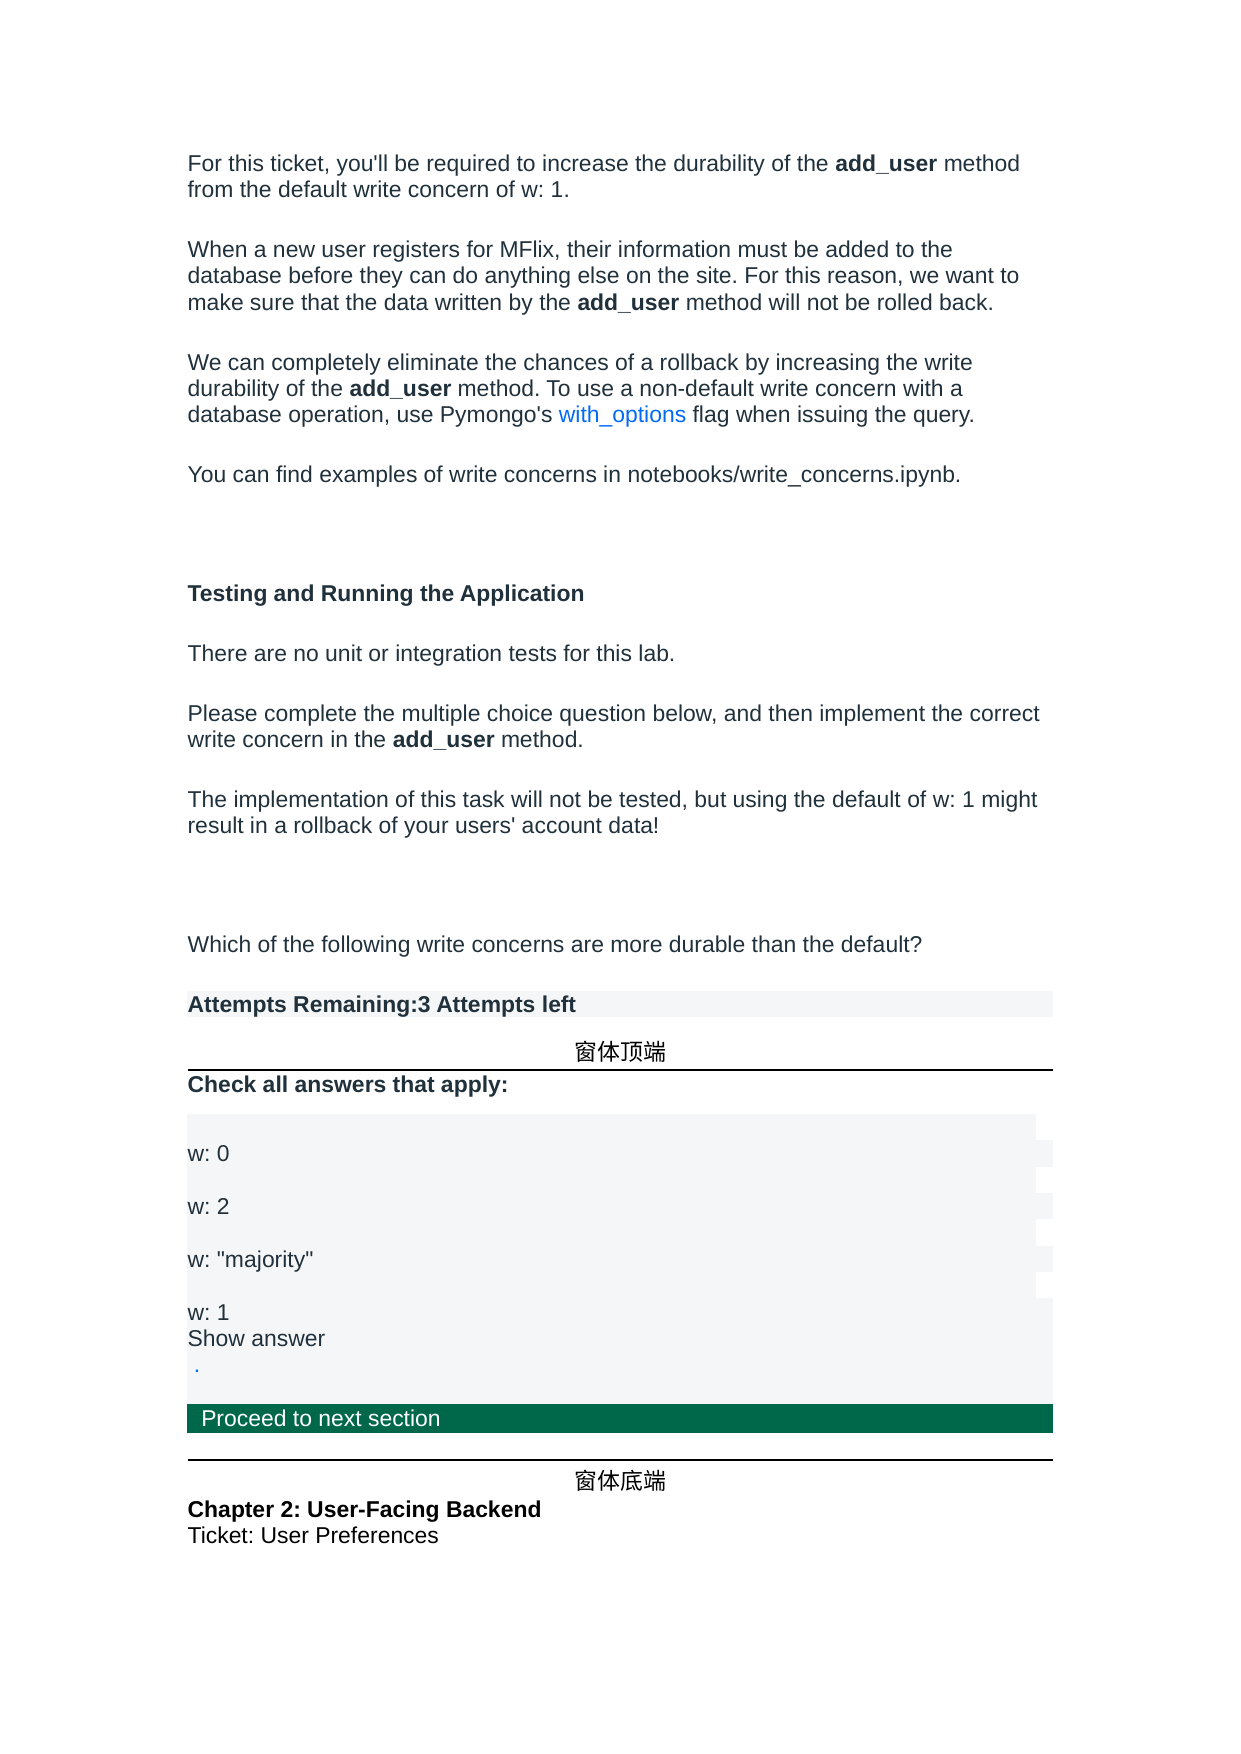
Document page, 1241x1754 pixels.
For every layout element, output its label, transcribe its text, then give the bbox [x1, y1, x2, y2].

text Check all answers that apply: [187, 1071, 1053, 1097]
text When a new user registers for MFlix, their information must be added to the database before they can do anything else on the site. For this reason, we want to make sure that the data written by the add_user method will not be rolled back. [187, 236, 1053, 315]
text w: 0 [187, 1140, 1053, 1167]
text Testing and Running the Application [187, 580, 1053, 607]
text 窗体底端 [187, 1460, 1053, 1496]
text 窗体顶端 [187, 1034, 1053, 1071]
text Please complete the multiple choice question below, and then implement the correct write concern in the add_user method. [187, 699, 1053, 752]
text Attempts Remaining:3 Attempts left [187, 991, 1053, 1017]
text We can completely eliminate the chances of a rollback by increasing the write durability of the add_user method. To use a non-default write concern with a database operation, use Pymongo's with_options flag when issuing the query. [187, 348, 1053, 427]
text Proceed to next section [189, 1405, 1052, 1432]
text For this ticket, you'll be required to increase the durability of the add_user method from the default write concern of w: 1. [187, 150, 1053, 203]
text Show answer [187, 1325, 1053, 1351]
text w: 2 [187, 1193, 1053, 1219]
text Which of the following write concerns are more durable than the default? [187, 931, 1053, 958]
text w: 1 [187, 1298, 1053, 1325]
subtitle Ticket: User Preferences [187, 1522, 1053, 1549]
text w: "majority" [187, 1246, 1053, 1272]
text The implementation of this task will not be tested, but using the default of w: 1 might result in a rollback of your users' account data! [187, 786, 1053, 838]
text There are no unit or integration tests for this lab. [187, 640, 1053, 666]
text Chapter 2: User-Facing Backend [187, 1496, 1053, 1522]
text You can find examples of write concerns in notebooks/write_concerns.ipynb. [187, 461, 1053, 487]
text . [187, 1351, 1053, 1377]
